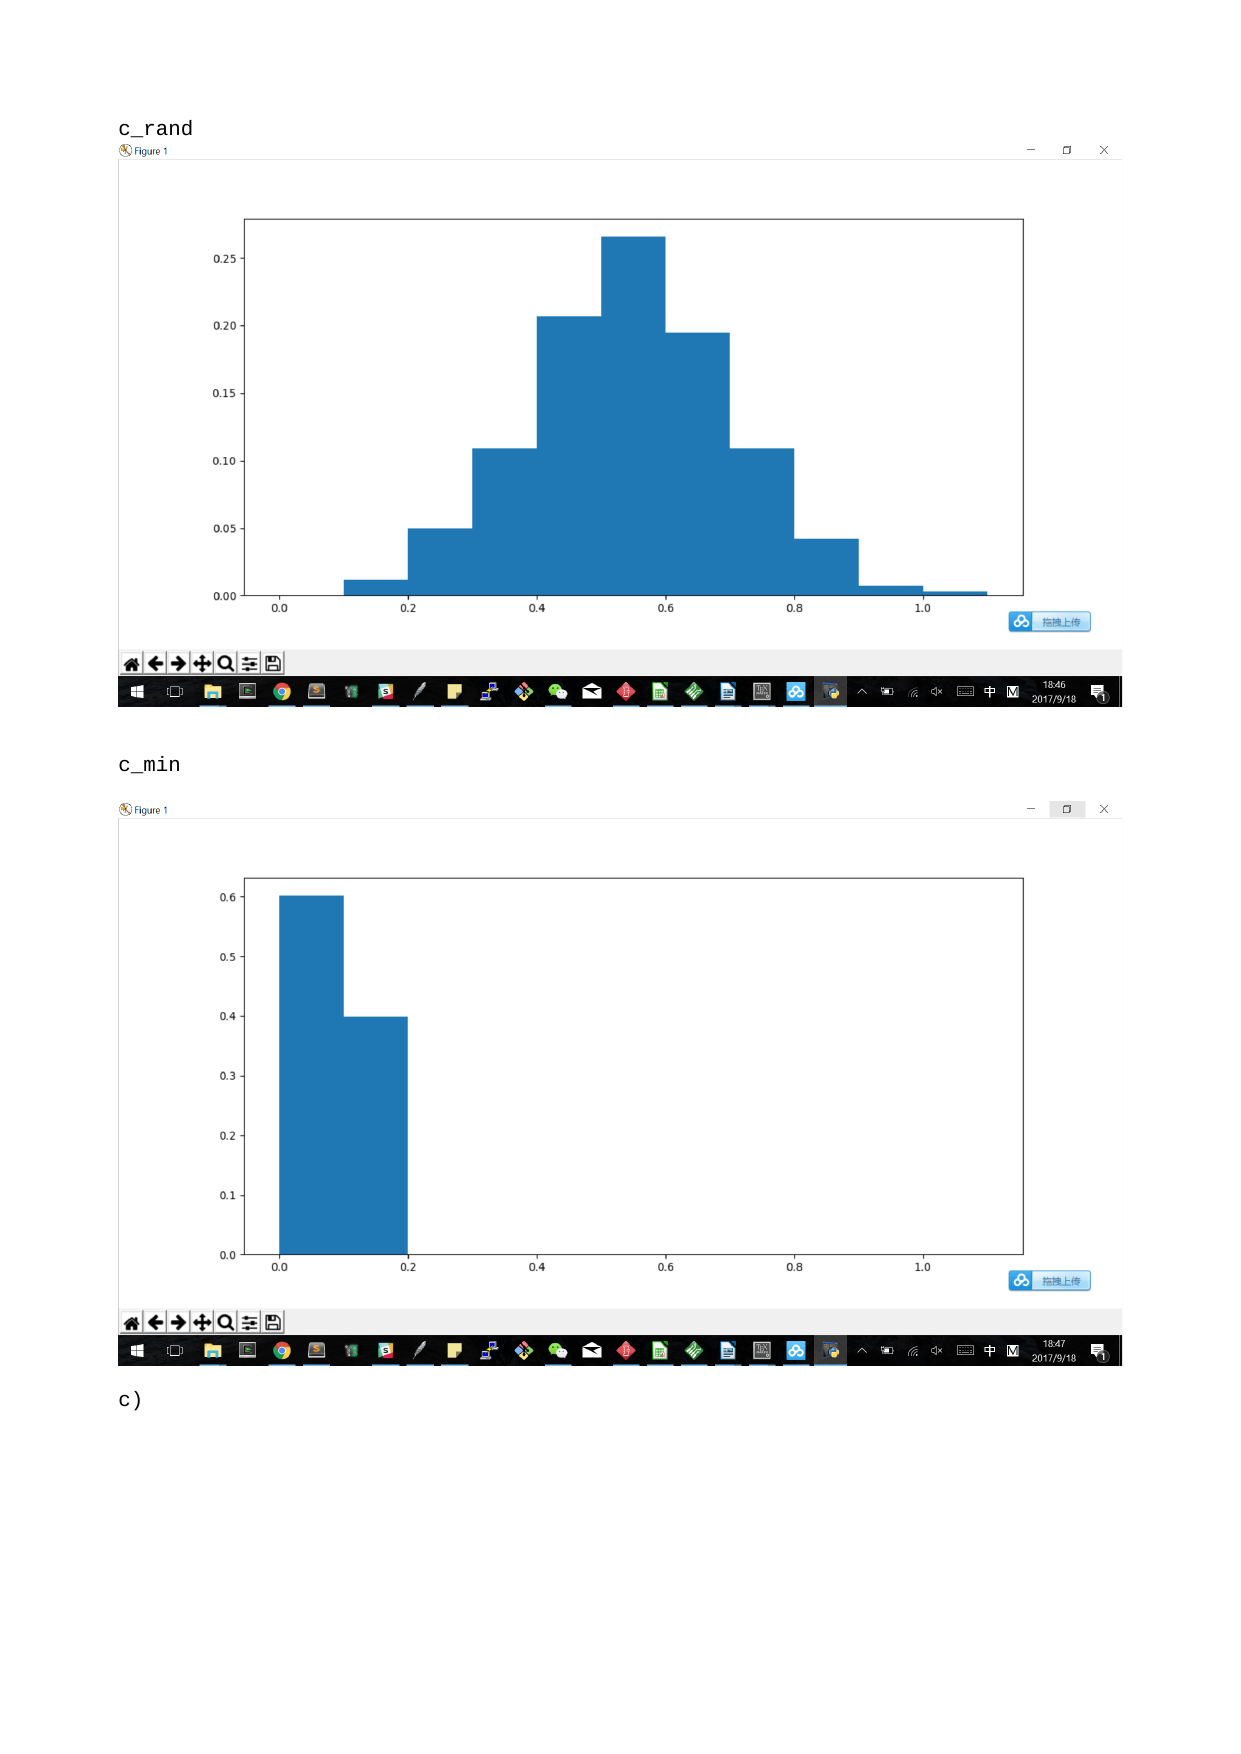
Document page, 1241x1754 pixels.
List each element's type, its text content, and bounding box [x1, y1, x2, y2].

picture [118, 801, 1123, 1366]
text c_min [118, 754, 1122, 777]
text c_rand [118, 118, 1122, 141]
text c) [118, 1389, 1122, 1413]
picture [118, 141, 1123, 707]
